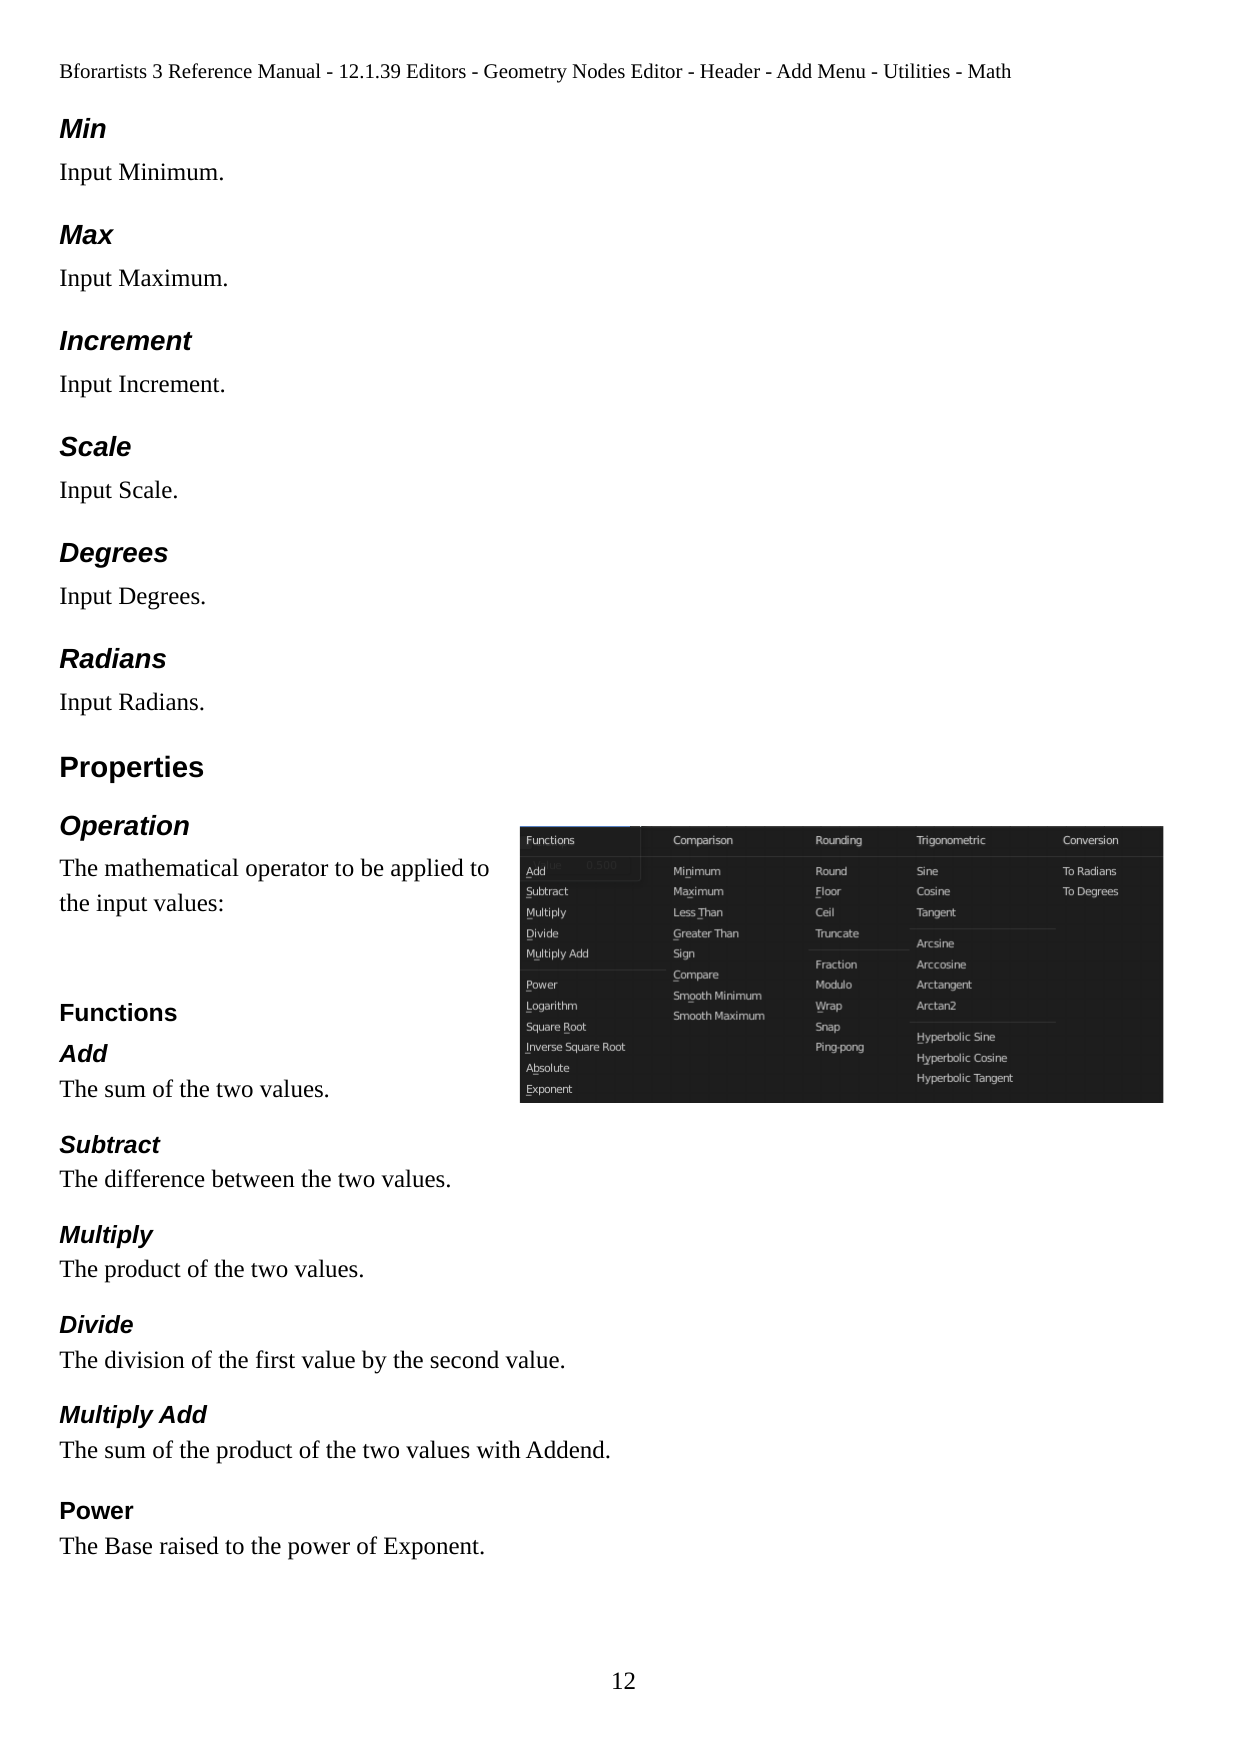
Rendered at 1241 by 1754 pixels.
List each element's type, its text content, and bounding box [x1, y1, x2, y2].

subtitle Radians [59, 642, 1181, 674]
subtitle [1164, 1039, 1181, 1068]
subtitle Scale [59, 430, 1181, 462]
text The sum of the product of the two values with Addend. [59, 1435, 1181, 1463]
text The division of the first value by the second value. [59, 1345, 1181, 1373]
subtitle Degrees [59, 536, 1181, 568]
text The sum of the two values. [59, 1074, 519, 1103]
text Input Radians. [59, 687, 1181, 715]
subtitle Multiply Add [59, 1400, 1181, 1428]
text Input Degrees. [59, 581, 1181, 609]
subtitle Properties [59, 750, 1181, 784]
subtitle Increment [59, 324, 1181, 356]
picture [519, 826, 1164, 1103]
subtitle Min [59, 113, 1181, 144]
subtitle Add [59, 1039, 519, 1068]
subtitle Functions [59, 998, 519, 1027]
text The mathematical operator to be applied to the input values: [59, 853, 519, 917]
subtitle Divide [59, 1310, 1181, 1338]
subtitle Multiply [59, 1220, 1181, 1248]
subtitle Power [59, 1496, 1181, 1525]
text Input Maximum. [59, 263, 1181, 292]
subtitle Max [59, 218, 1181, 250]
text The Base raised to the power of Exponent. [59, 1531, 1181, 1560]
text Input Minimum. [59, 157, 1181, 186]
subtitle Subtract [59, 1130, 1181, 1158]
subtitle Operation [59, 809, 1181, 841]
text The product of the two values. [59, 1254, 1181, 1283]
text The difference between the two values. [59, 1164, 1181, 1193]
text Input Scale. [59, 475, 1181, 503]
subtitle [1164, 998, 1181, 1027]
text Input Increment. [59, 369, 1181, 398]
